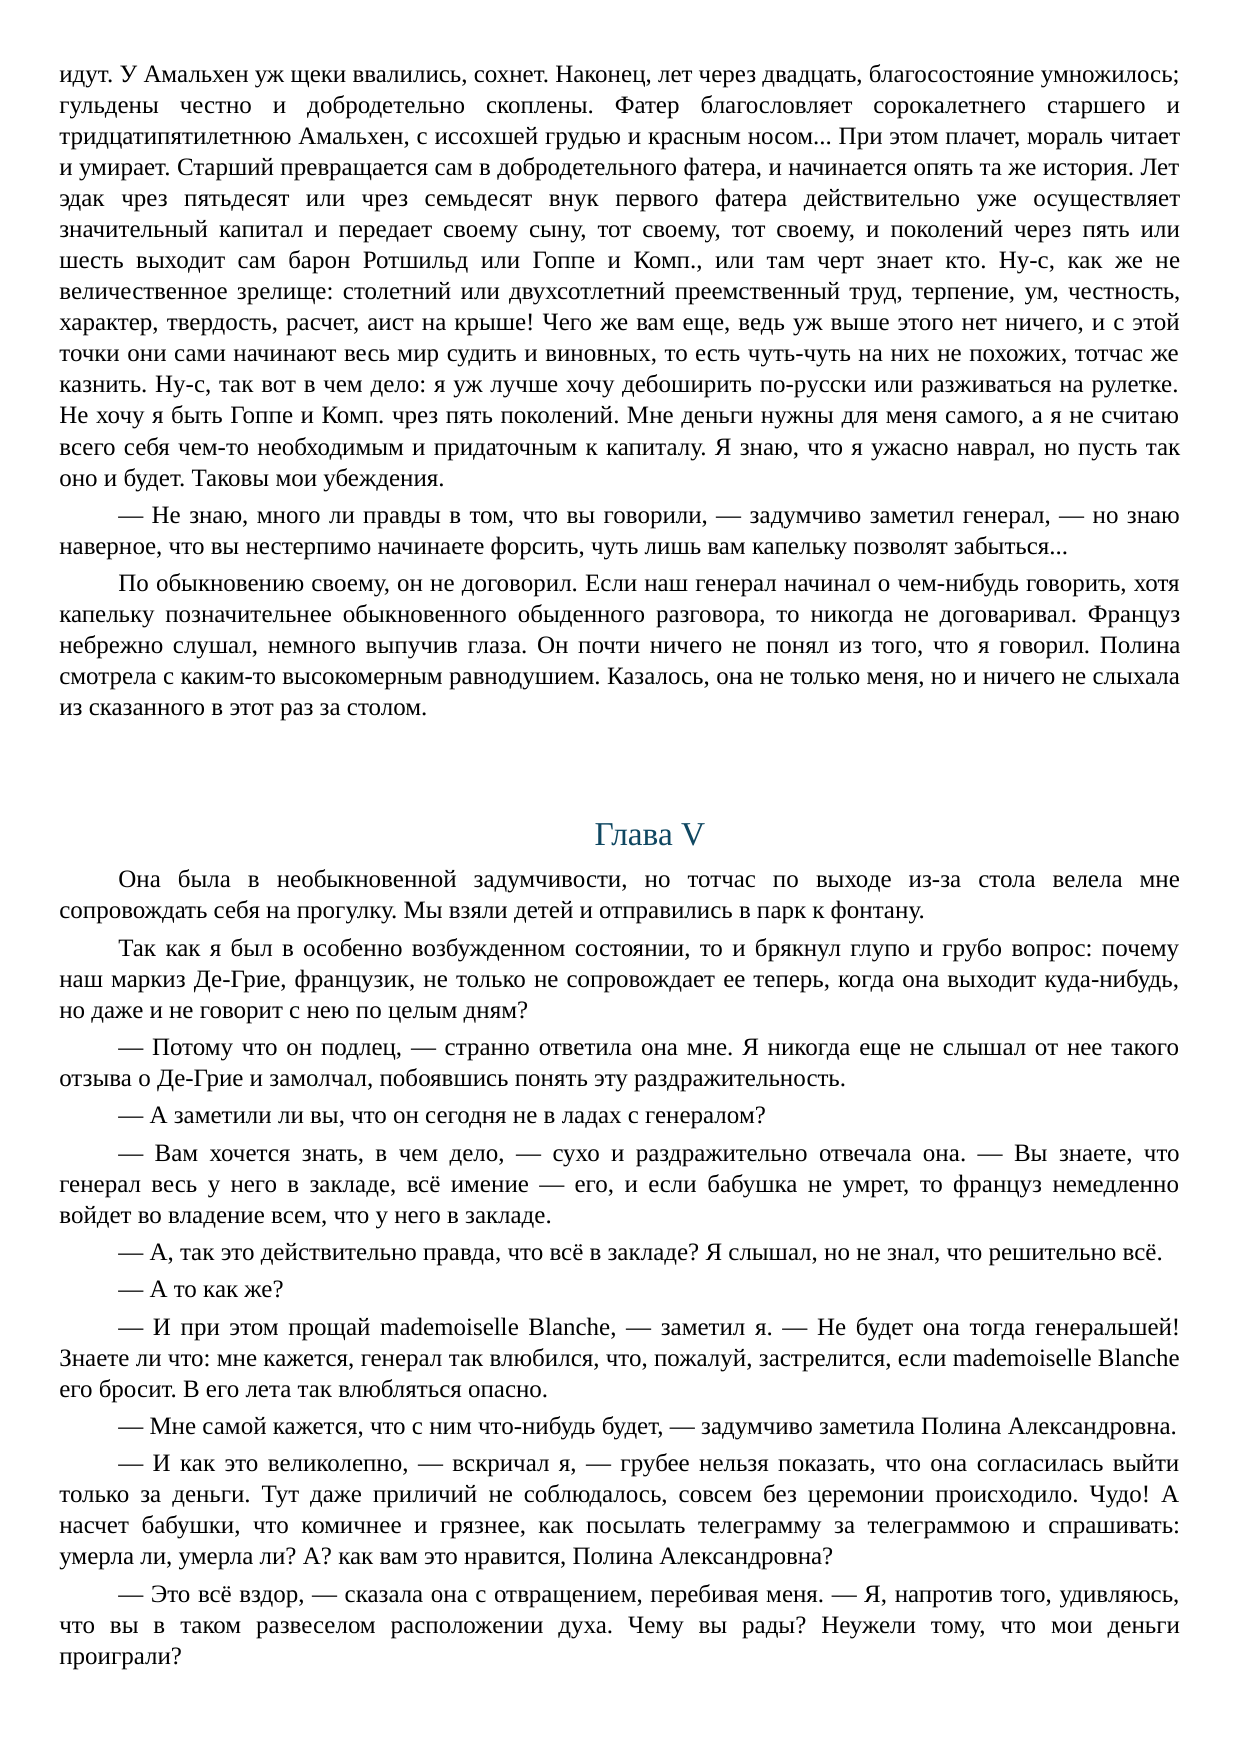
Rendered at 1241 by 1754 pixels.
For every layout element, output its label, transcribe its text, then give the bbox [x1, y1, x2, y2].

text По обыкновению своему, он не договорил. Если наш генерал начинал о чем-нибудь говорить, хотя капельку позначительнее обыкновенного обыденного разговора, то никогда не договаривал. Француз небрежно слушал, немного выпучив глаза. Он почти ничего не понял из того, что я говорил. Полина смотрела с каким-то высокомерным равнодушием. Казалось, она не только меня, но и ничего не слыхала из сказанного в этот раз за столом. [59, 568, 1181, 721]
text идут. У Амальхен уж щеки ввалились, сохнет. Наконец, лет через двадцать, благосостояние умножилось; гульдены честно и добродетельно скоплены. Фатер благословляет сорокалетнего старшего и тридцатипятилетнюю Амальхен, с иссохшей грудью и красным носом... При этом плачет, мораль читает и умирает. Старший превращается сам в добродетельного фатера, и начинается опять та же история. Лет эдак чрез пятьдесят или чрез семьдесят внук первого фатера действительно уже осуществляет значительный капитал и передает своему сыну, тот своему, тот своему, и поколений через пять или шесть выходит сам барон Ротшильд или Гоппе и Комп., или там черт знает кто. Ну-с, как же не величественное зрелище: столетний или двухсотлетний преемственный труд, терпение, ум, честность, характер, твердость, расчет, аист на крыше! Чего же вам еще, ведь уж выше этого нет ничего, и с этой точки они сами начинают весь мир судить и виновных, то есть чуть-чуть на них не похожих, тотчас же казнить. Ну-с, так вот в чем дело: я уж лучше хочу дебоширить по-русски или разживаться на рулетке. Не хочу я быть Гоппе и Комп. чрез пять поколений. Мне деньги нужны для меня самого, а я не считаю всего себя чем-то необходимым и придаточным к капиталу. Я знаю, что я ужасно наврал, но пусть так оно и будет. Таковы мои убеждения. [59, 59, 1181, 491]
text — Это всё вздор, — сказала она с отвращением, перебивая меня. — Я, напротив того, удивляюсь, что вы в таком развеселом расположении духа. Чему вы рады? Неужели тому, что мои деньги проиграли? [59, 1579, 1181, 1669]
text — А заметили ли вы, что он сегодня не в ладах с генералом? [59, 1100, 1181, 1129]
text Так как я был в особенно возбужденном состоянии, то и брякнул глупо и грубо вопрос: почему наш маркиз Де-Грие, французик, не только не сопровождает ее теперь, когда она выходит куда-нибудь, но даже и не говорит с нею по целым дням? [59, 933, 1181, 1023]
text — Мне самой кажется, что с ним что-нибудь будет, — задумчиво заметила Полина Александровна. [59, 1411, 1181, 1440]
text — Вам хочется знать, в чем дело, — сухо и раздражительно отвечала она. — Вы знаете, что генерал весь у него в закладе, всё имение — его, и если бабушка не умрет, то француз немедленно войдет во владение всем, что у него в закладе. [59, 1138, 1181, 1228]
text — А то как же? [59, 1274, 1181, 1303]
text — И как это великолепно, — вскричал я, — грубее нельзя показать, что она согласилась выйти только за деньги. Тут даже приличий не соблюдалось, совсем без церемонии происходило. Чудо! А насчет бабушки, что комичнее и грязнее, как посылать телеграмму за телеграммою и спрашивать: умерла ли, умерла ли? А? как вам это нравится, Полина Александровна? [59, 1448, 1181, 1570]
text — А, так это действительно правда, что всё в закладе? Я слышал, но не знал, что решительно всё. [59, 1237, 1181, 1266]
text — И при этом прощай mademoiselle Blanche, — заметил я. — Не будет она тогда генеральшей! Знаете ли что: мне кажется, генерал так влюбился, что, пожалуй, застрелится, если mademoiselle Blanche его бросит. В его лета так влюбляться опасно. [59, 1312, 1181, 1402]
text — Не знаю, много ли правды в том, что вы говорили, — задумчиво заметил генерал, — но знаю наверное, что вы нестерпимо начинаете форсить, чуть лишь вам капельку позволят забыться... [59, 500, 1181, 560]
text — Потому что он подлец, — странно ответила она мне. Я никогда еще не слышал от нее такого отзыва о Де-Грие и замолчал, побоявшись понять эту раздражительность. [59, 1032, 1181, 1092]
text Она была в необыкновенной задумчивости, но тотчас по выходе из-за стола велела мне сопровождать себя на прогулку. Мы взяли детей и отправились в парк к фонтану. [59, 864, 1181, 924]
subtitle Глава V [59, 815, 1181, 853]
